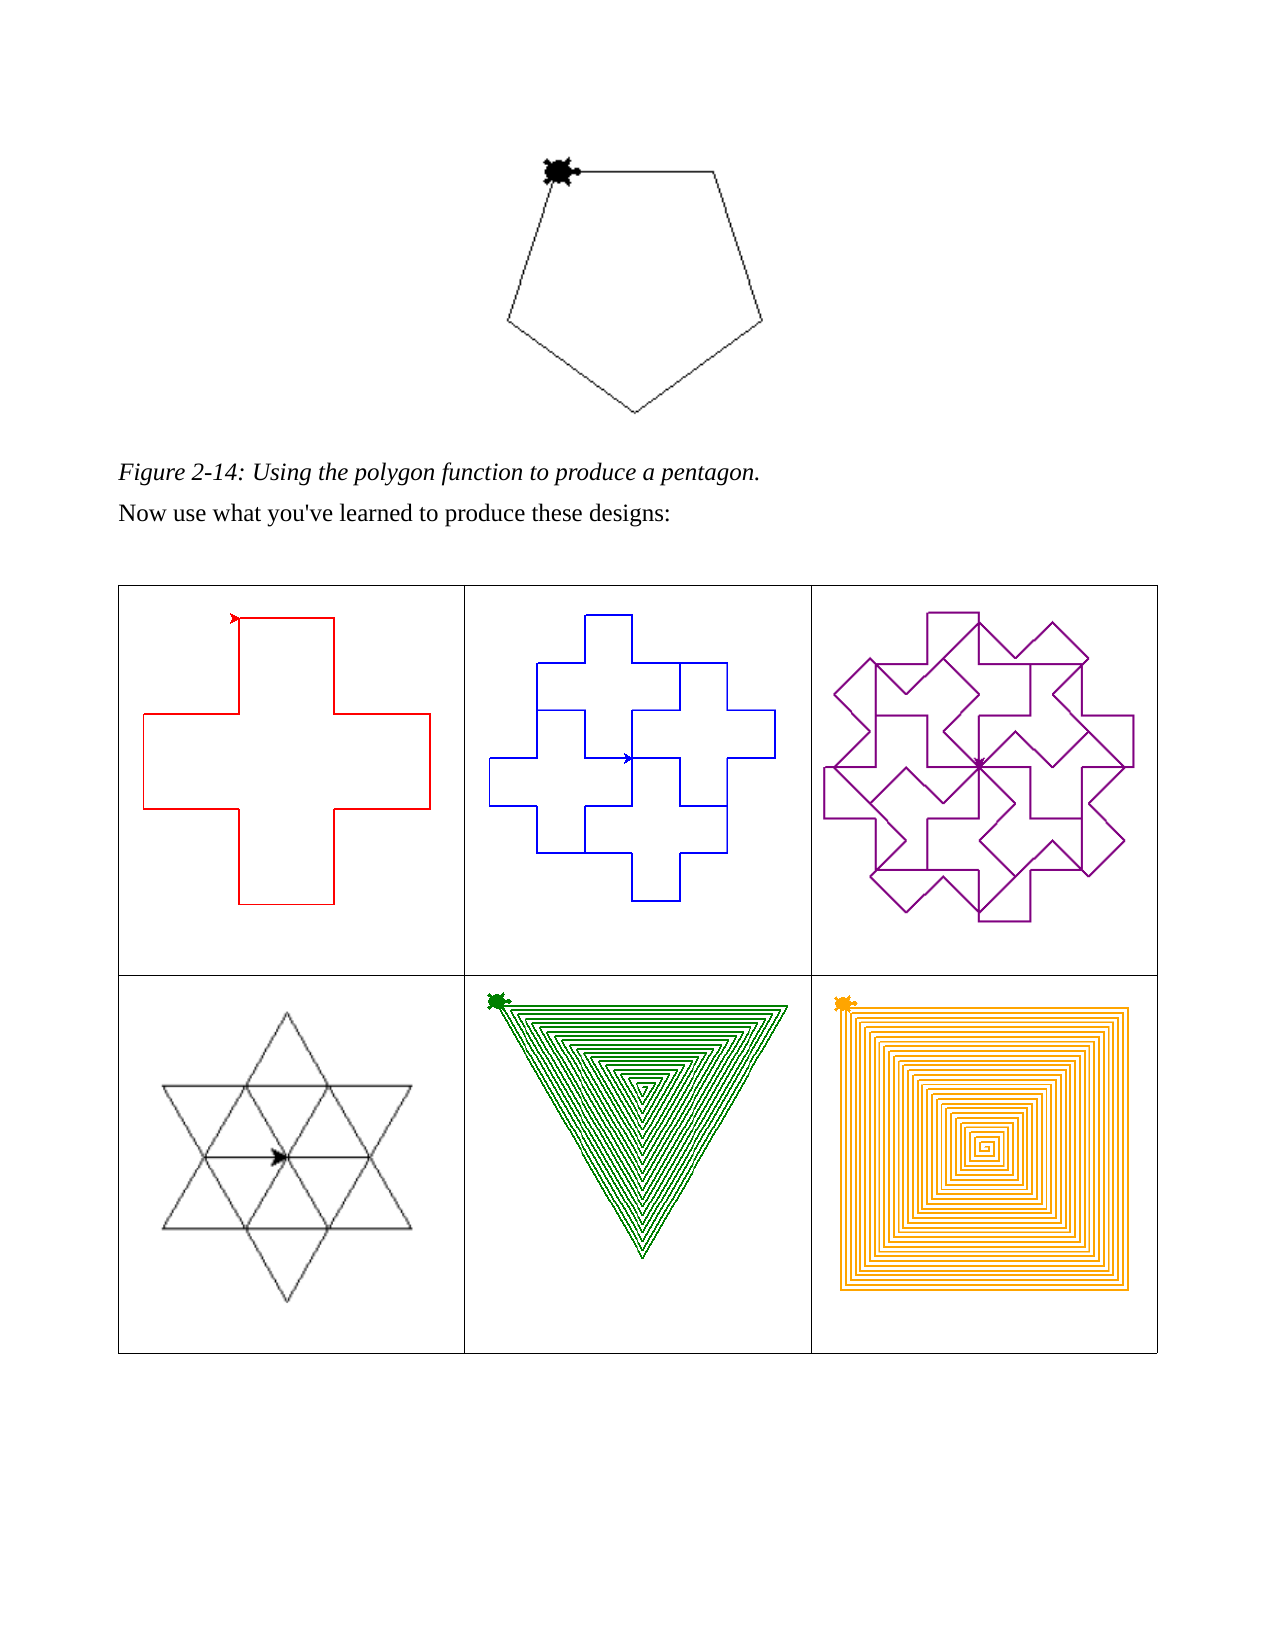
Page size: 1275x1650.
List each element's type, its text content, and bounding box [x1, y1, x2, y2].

picture [123, 981, 459, 1319]
picture [123, 590, 459, 925]
picture [816, 981, 1152, 1315]
table_cell [812, 976, 1157, 1353]
picture [470, 590, 805, 930]
text Figure 2-14: Using the polygon function to produce a pentagon. [118, 118, 1157, 486]
picture [816, 590, 1152, 941]
table_cell [465, 976, 811, 1353]
text Now use what you've learned to produce these designs: [118, 498, 1157, 527]
picture [470, 981, 805, 1277]
table_cell [119, 976, 464, 1353]
picture [454, 118, 821, 458]
table_header [119, 586, 464, 975]
table_header [465, 586, 811, 975]
table_header [812, 586, 1157, 975]
